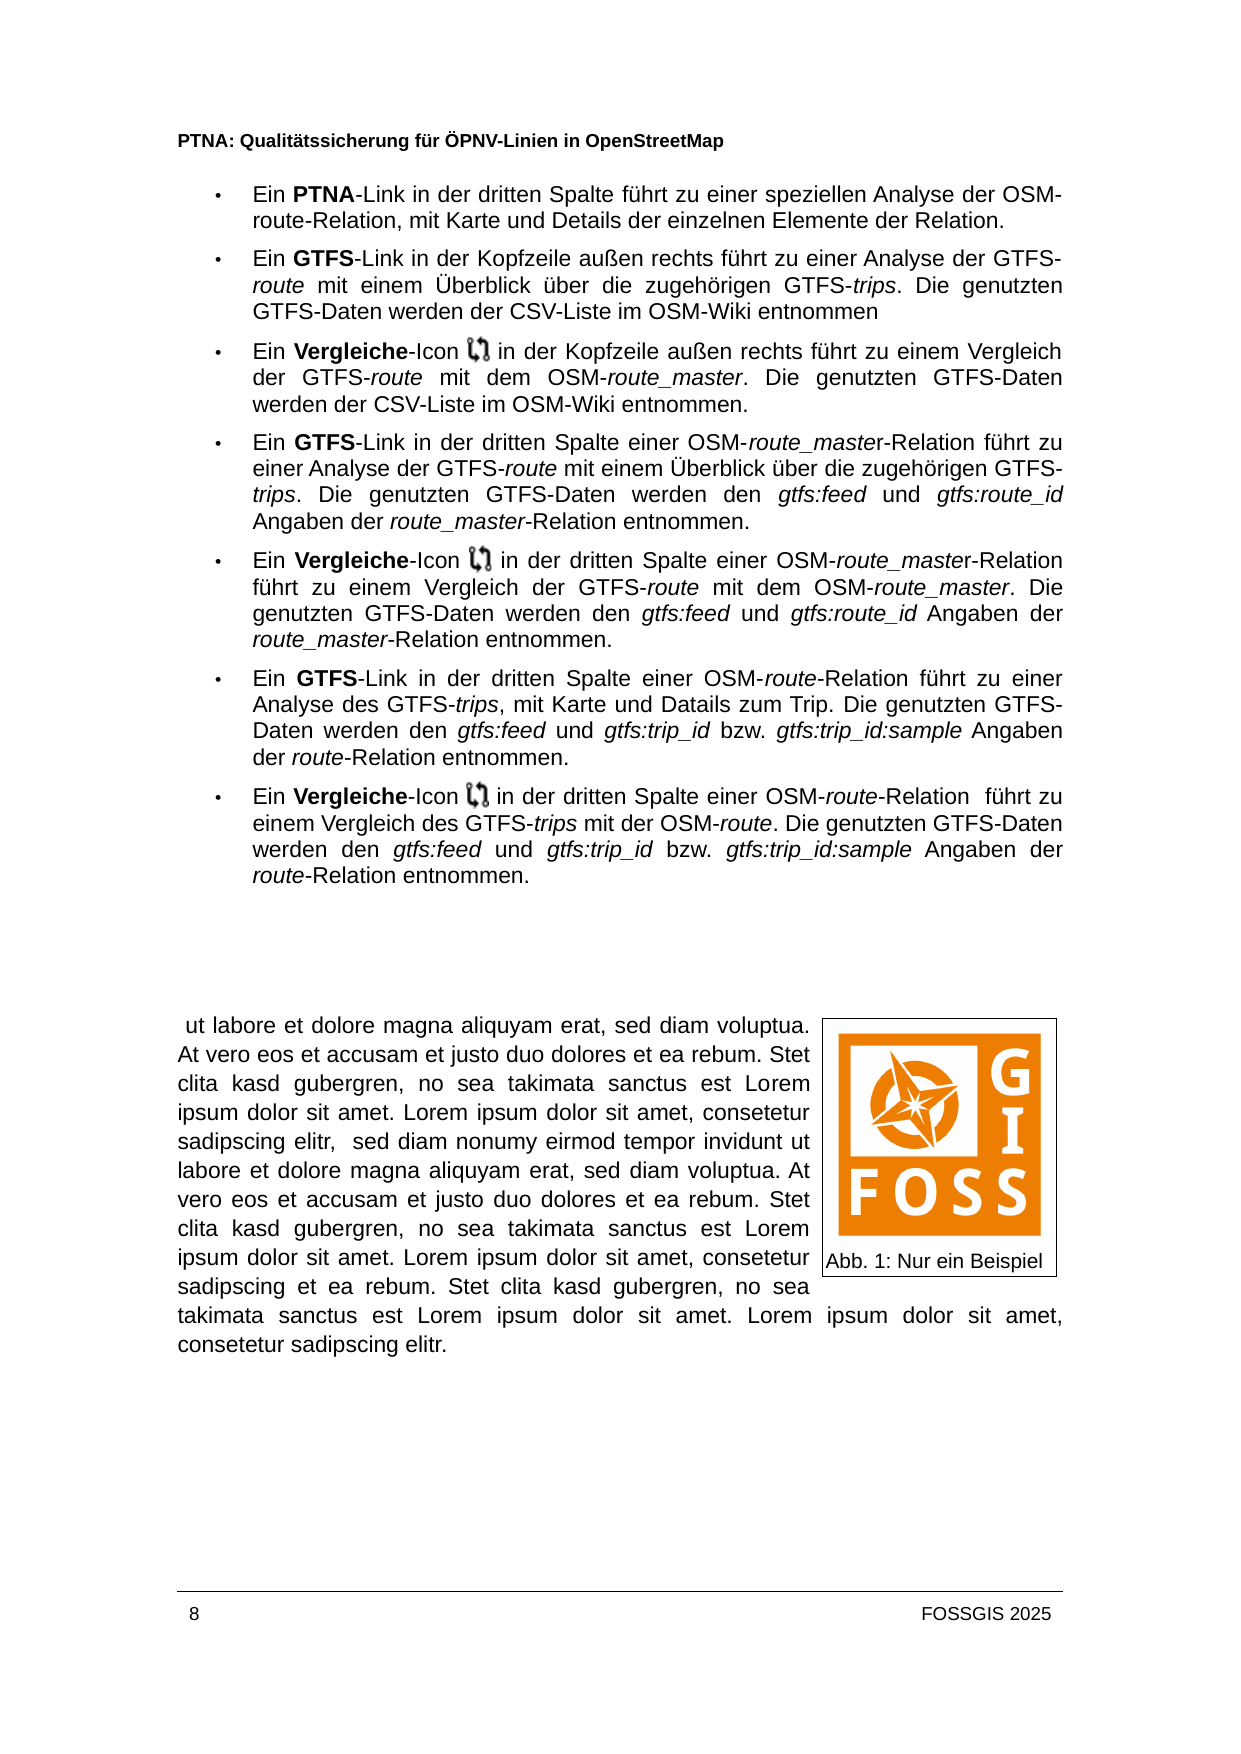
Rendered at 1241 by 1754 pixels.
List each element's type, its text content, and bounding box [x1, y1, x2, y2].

list Ein Vergleiche-Icon in der Kopfzeile außen rechts führt zu einem Vergleich der GTFS-route mit dem OSM-route_master. Die genutzten GTFS-Daten werden der CSV-Liste im OSM-Wiki entnommen. [215, 336, 1063, 417]
list Ein PTNA-Link in der dritten Spalte führt zu einer speziellen Analyse der OSM-route-Relation, mit Karte und Details der einzelnen Elemente der Relation. [215, 181, 1063, 234]
picture [466, 781, 489, 809]
list Ein GTFS-Link in der Kopfzeile außen rechts führt zu einer Analyse der GTFS-route mit einem Überblick über die zugehörigen GTFS-trips. Die genutzten GTFS-Daten werden der CSV-Liste im OSM-Wiki entnommen [215, 245, 1063, 324]
text ut labore et dolore magna aliquyam erat, sed diam voluptua. At vero eos et accusam et justo duo dolores et ea rebum. Stet clita kasd gubergren, no sea takimata sanctus est Lo­rem ipsum dolor sit amet. Lorem ipsum dolor sit amet, consetetur sadipscing elitr, sed diam nonumy eirmod tempor invidunt ut labore et dolore magna aliquyam erat, sed diam voluptua. At vero eos et accusam et justo duo dolores et ea rebum. Stet clita kasd gubergren, no sea takimata sanctus est Lorem ipsum dolor sit amet. Lorem ipsum dolor sit amet, consetetur sa­dipscing et ea rebum. Stet clita kasd gubergren, no sea takimata sanctus est Lorem ipsum dolor sit amet. Lorem ipsum dolor sit amet, consetetur sa­dipscing elitr. [177, 1012, 1063, 1357]
list Ein GTFS-Link in der dritten Spalte einer OSM-route-Relation führt zu einer Analyse des GTFS-trips, mit Karte und Datails zum Trip. Die genutzten GTFS-Daten werden den gtfs:feed und gtfs:trip_id bzw. gtfs:trip_id:sample Angaben der route-Relation entnommen. [215, 664, 1063, 770]
list Ein Vergleiche-Icon in der dritten Spalte einer OSM-route-Relation führt zu einem Vergleich des GTFS-trips mit der OSM-route. Die genutzten GTFS-Daten werden den gtfs:feed und gtfs:trip_id bzw. gtfs:trip_id:sample Angaben der route-Relation entnommen. [215, 782, 1063, 889]
picture [469, 545, 492, 573]
list Ein GTFS-Link in der dritten Spalte einer OSM-route_master-Relation führt zu einer Analyse der GTFS-route mit einem Überblick über die zugehörigen GTFS-trips. Die genutzten GTFS-Daten werden den gtfs:feed und gtfs:route_id Angaben der route_master-Relation entnommen. [215, 429, 1063, 534]
text Abb. 1: Nur ein Beispiel [825, 1249, 1054, 1273]
picture [825, 1020, 1054, 1249]
picture [467, 336, 490, 363]
list Ein Vergleiche-Icon in der dritten Spalte einer OSM-route_master-Relation führt zu einem Vergleich der GTFS-route mit dem OSM-route_master. Die genutzten GTFS-Daten werden den gtfs:feed und gtfs:route_id Angaben der route_master-Relation entnommen. [215, 546, 1063, 653]
